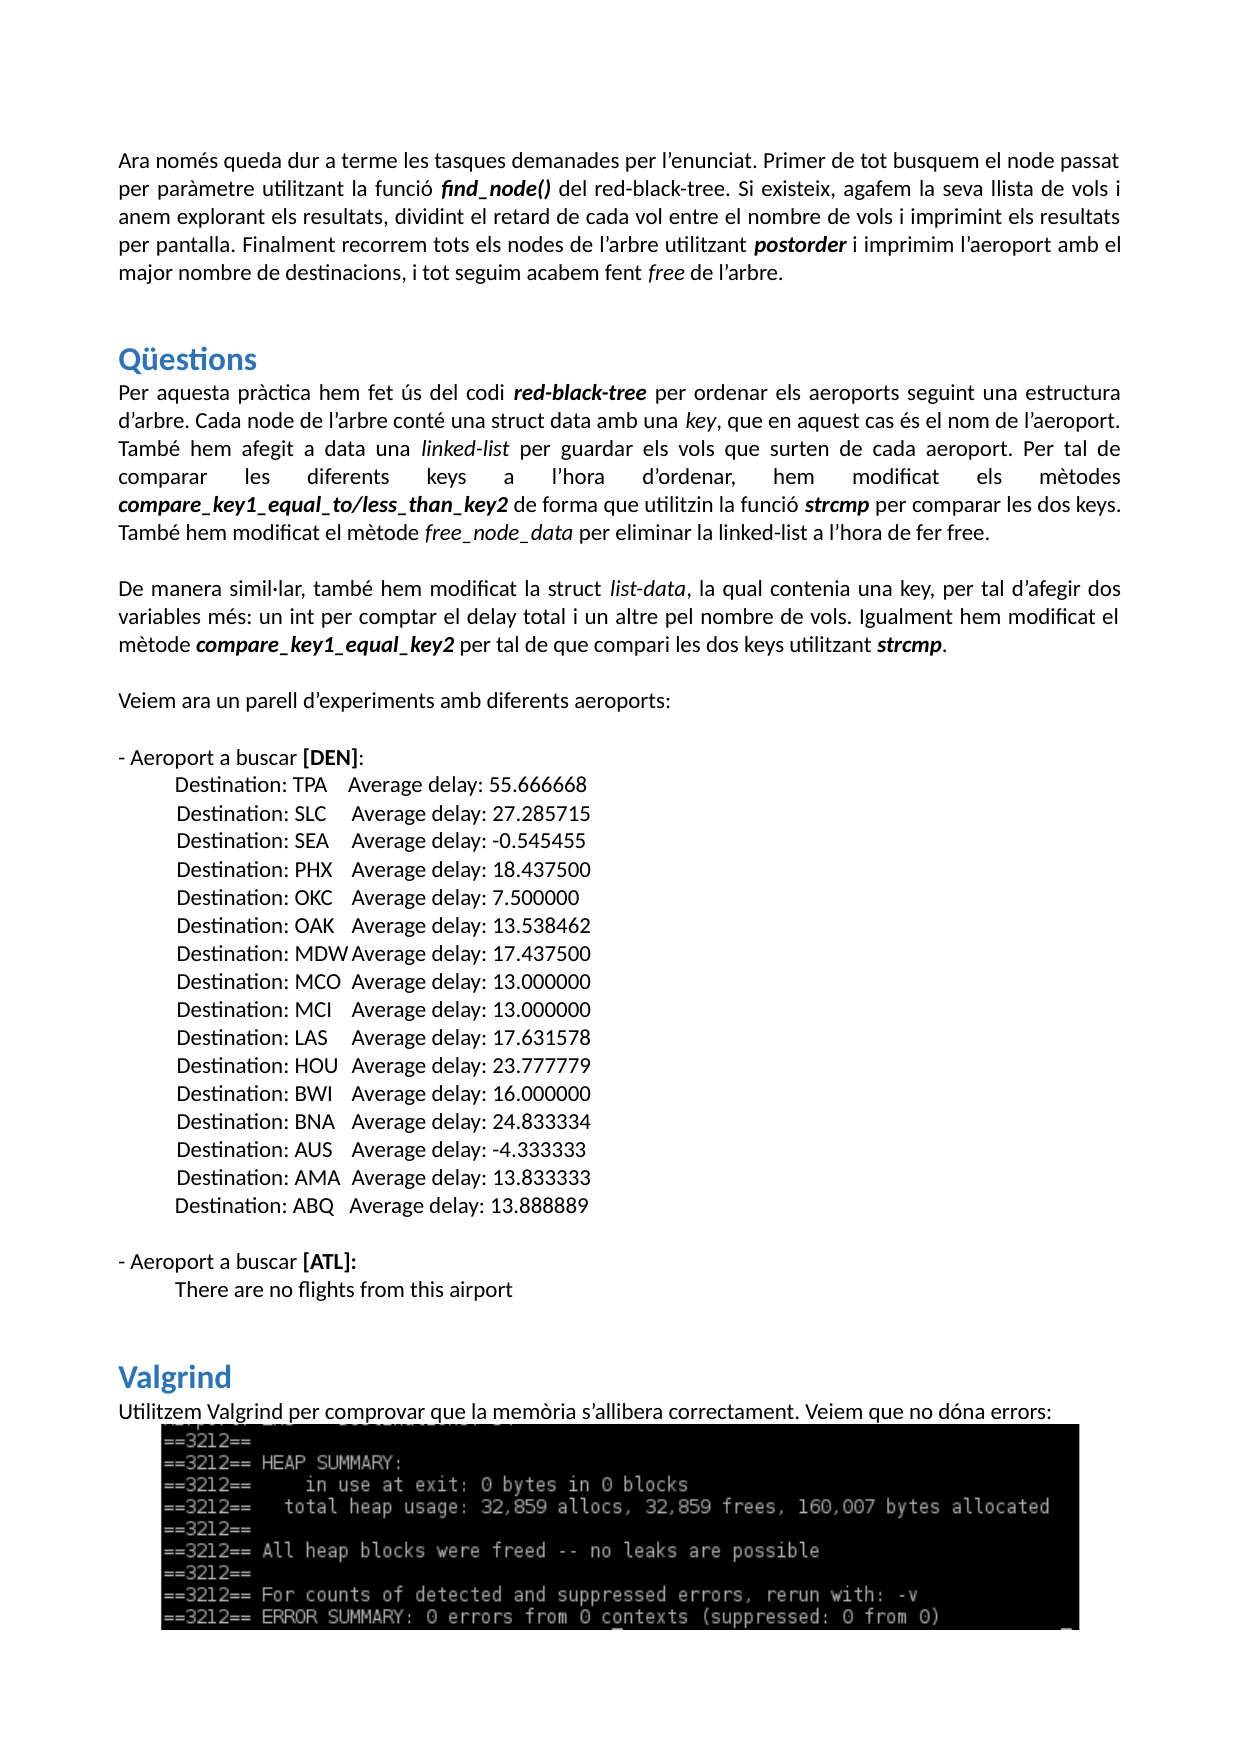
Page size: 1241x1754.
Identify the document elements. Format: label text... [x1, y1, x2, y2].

text Destination: AUS Average delay: -4.333333 [118, 1135, 1122, 1163]
subtitle Valgrind [118, 1356, 1122, 1397]
picture [160, 1424, 1080, 1630]
text Destination: BWI Average delay: 16.000000 [118, 1079, 1122, 1107]
text Destination: PHX Average delay: 18.437500 [118, 855, 1122, 883]
text Destination: SEA Average delay: -0.545455 [118, 827, 1122, 855]
text Destination: ABQ Average delay: 13.888889 [118, 1191, 1122, 1219]
text Destination: AMA Average delay: 13.833333 [118, 1163, 1122, 1191]
text - Aeroport a buscar [DEN]: [118, 743, 1122, 771]
text - Aeroport a buscar [ATL]: [118, 1247, 1122, 1275]
subtitle Qüestions [118, 338, 1122, 378]
text Destination: MDW Average delay: 17.437500 [118, 939, 1122, 967]
text Destination: LAS Average delay: 17.631578 [118, 1023, 1122, 1051]
text Ara només queda dur a terme les tasques demanades per l’enunciat. Primer de tot busquem el node passat per paràmetre utilitzant la funció find_node() del red-black-tree. Si existeix, agafem la seva llista de vols i anem explorant els resultats, dividint el retard de cada vol entre el nombre de vols i imprimint els resultats per pantalla. Finalment recorrem tots els nodes de l’arbre utilitzant postorder i imprimim l’aeroport amb el major nombre de destinacions, i tot seguim acabem fent free de l’arbre. [118, 146, 1122, 286]
text Destination: SLC Average delay: 27.285715 [118, 799, 1122, 827]
text Destination: HOU Average delay: 23.777779 [118, 1051, 1122, 1079]
text Destination: MCI Average delay: 13.000000 [118, 995, 1122, 1023]
text Destination: OKC Average delay: 7.500000 [118, 883, 1122, 911]
text Destination: OAK Average delay: 13.538462 [118, 911, 1122, 939]
text Destination: TPA Average delay: 55.666668 [118, 771, 1122, 799]
text Utilitzem Valgrind per comprovar que la memòria s’allibera correctament. Veiem que no dóna errors: [118, 1397, 1122, 1425]
text There are no flights from this airport [118, 1275, 1122, 1303]
text Per aquesta pràctica hem fet ús del codi red-black-tree per ordenar els aeroports seguint una estructura d’arbre. Cada node de l’arbre conté una struct data amb una key, que en aquest cas és el nom de l’aeroport. També hem afegit a data una linked-list per guardar els vols que surten de cada aeroport. Per tal de comparar les diferents keys a l’hora d’ordenar, hem modificat els mètodes compare_key1_equal_to/less_than_key2 de forma que utilitzin la funció strcmp per comparar les dos keys. També hem modificat el mètode free_node_data per eliminar la linked-list a l’hora de fer free. [118, 378, 1122, 546]
text Destination: BNA Average delay: 24.833334 [118, 1107, 1122, 1135]
text Destination: MCO Average delay: 13.000000 [118, 967, 1122, 995]
text Veiem ara un parell d’experiments amb diferents aeroports: [118, 687, 1122, 714]
text De manera simil·lar, també hem modificat la struct list-data, la qual contenia una key, per tal d’afegir dos variables més: un int per comptar el delay total i un altre pel nombre de vols. Igualment hem modificat el mètode compare_key1_equal_key2 per tal de que compari les dos keys utilitzant strcmp. [118, 574, 1122, 658]
